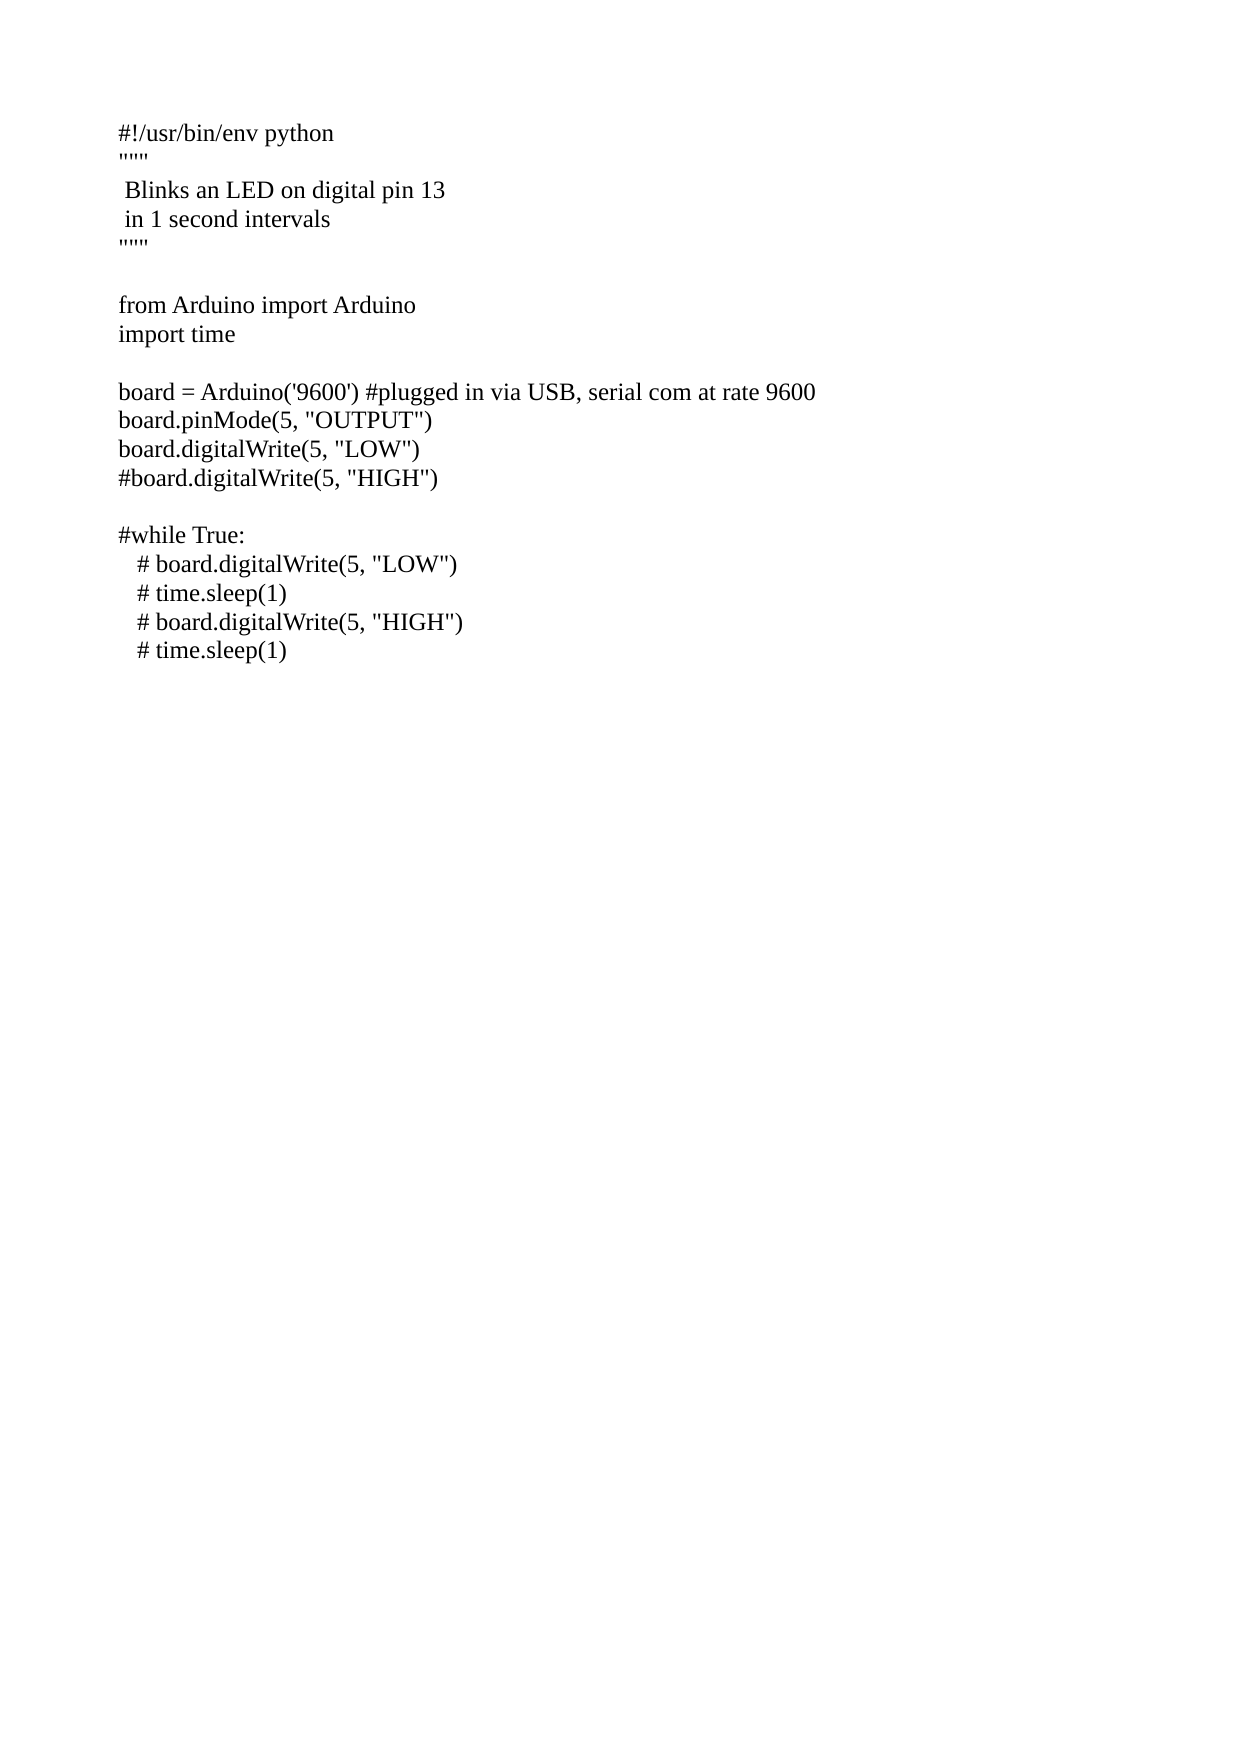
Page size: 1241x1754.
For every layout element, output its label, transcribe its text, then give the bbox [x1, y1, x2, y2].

text board.pinMode(5, "OUTPUT") [118, 406, 1122, 434]
text in 1 second intervals [118, 204, 1122, 233]
text Blinks an LED on digital pin 13 [118, 176, 1122, 204]
text import time [118, 319, 1122, 348]
text #while True: [118, 521, 1122, 549]
text """ [118, 233, 1122, 262]
text board = Arduino('9600') #plugged in via USB, serial com at rate 9600 [118, 377, 1122, 406]
text # time.sleep(1) [118, 578, 1122, 607]
text # time.sleep(1) [118, 636, 1122, 664]
text #board.digitalWrite(5, "HIGH") [118, 463, 1122, 492]
text board.digitalWrite(5, "LOW") [118, 434, 1122, 463]
text from Arduino import Arduino [118, 291, 1122, 319]
text #!/usr/bin/env python [118, 118, 1122, 147]
text # board.digitalWrite(5, "LOW") [118, 549, 1122, 578]
text # board.digitalWrite(5, "HIGH") [118, 607, 1122, 636]
text """ [118, 147, 1122, 176]
